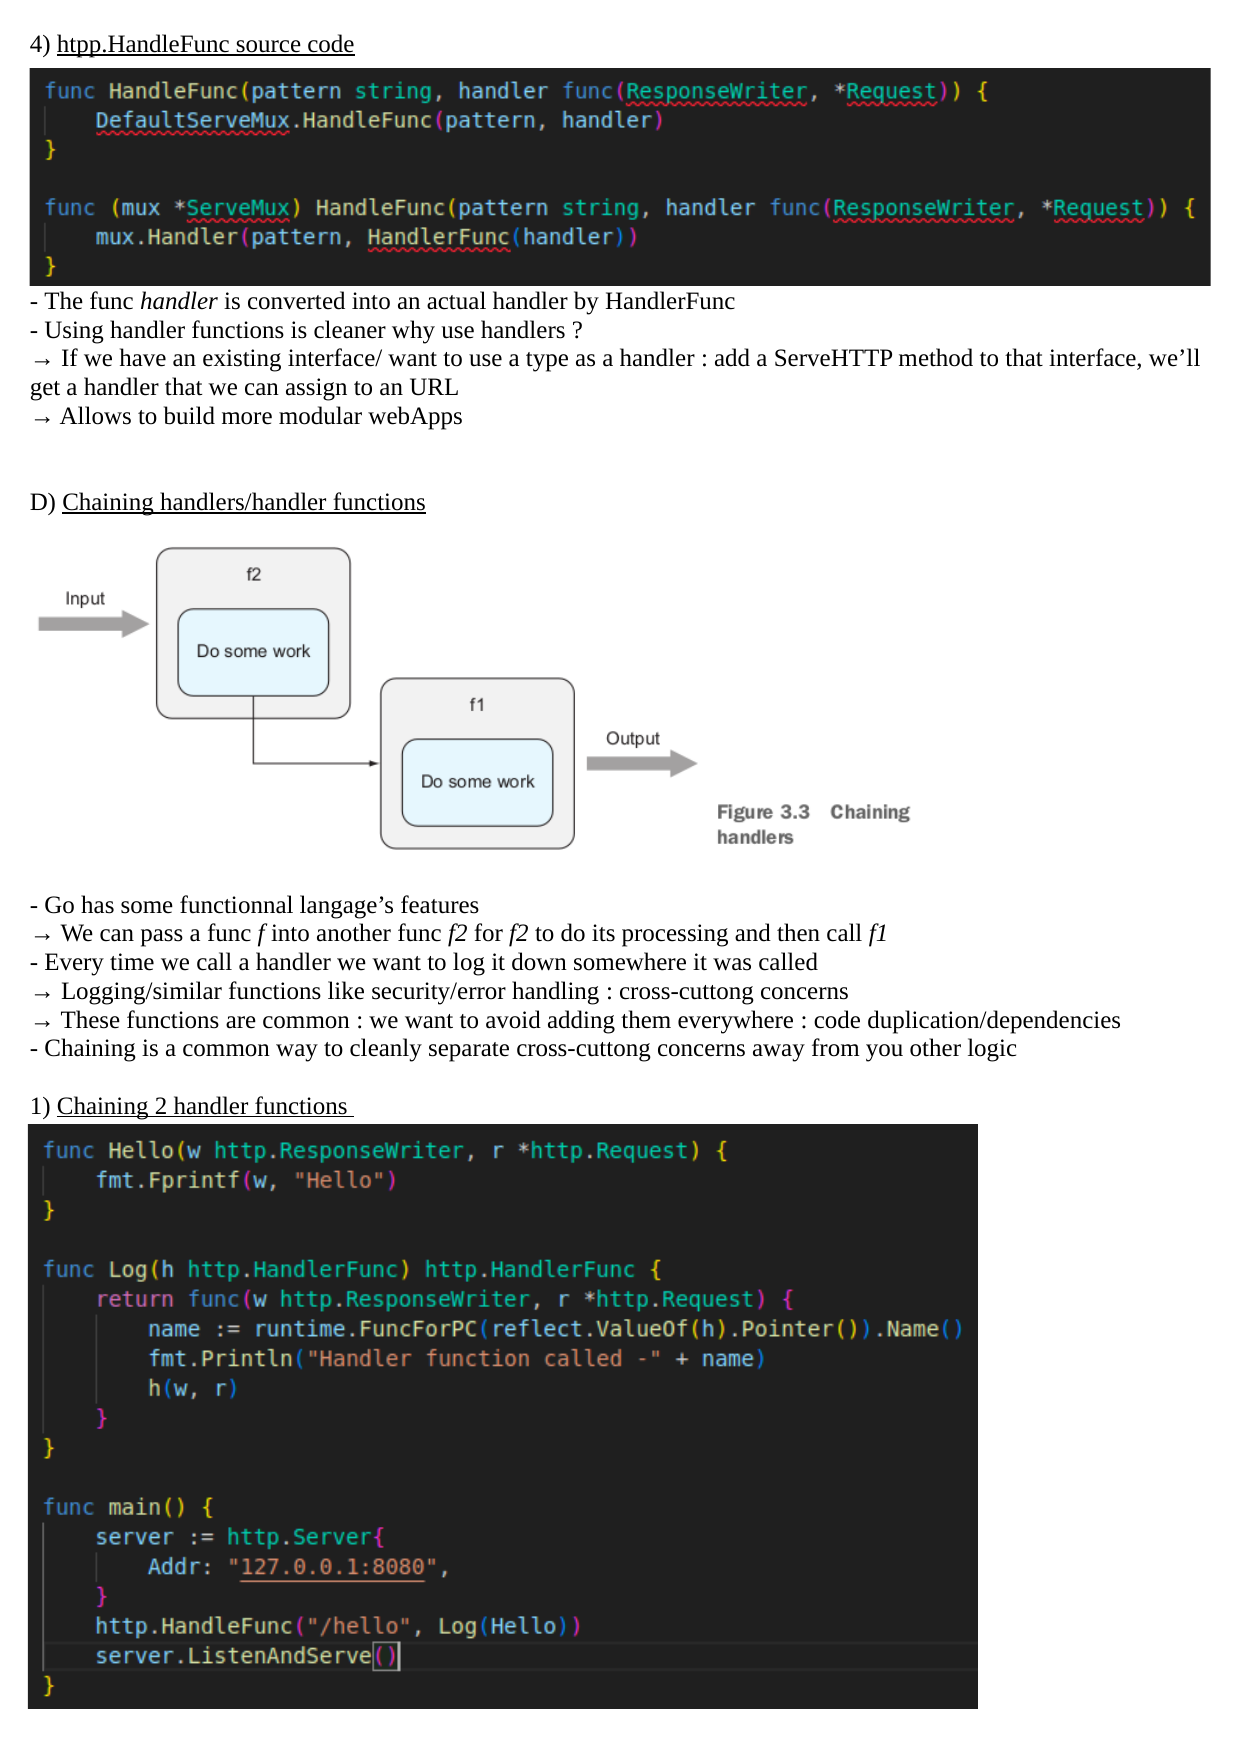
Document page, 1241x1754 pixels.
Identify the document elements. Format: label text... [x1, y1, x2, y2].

text → If we have an existing interface/ want to use a type as a handler : add a ServeHTTP method to that interface, we’ll get a handler that we can assign to an URL [29, 343, 1211, 401]
text - Chaining is a common way to cleanly separate cross-cuttong concerns away from you other logic [29, 1033, 1211, 1062]
picture [27, 1124, 978, 1709]
text 1) Chaining 2 handler functions [29, 1091, 1211, 1120]
text 4) htpp.HandleFunc source code [29, 29, 1211, 58]
text [29, 58, 1211, 68]
text → Allows to build more modular webApps [29, 401, 1211, 430]
text - The func handler is converted into an actual handler by HandlerFunc [29, 286, 1211, 315]
text - Every time we call a handler we want to log it down somewhere it was called [29, 947, 1211, 976]
text D) Chaining handlers/handler functions [29, 487, 1211, 516]
text - Go has some functionnal langage’s features [29, 890, 1211, 918]
text → We can pass a func f into another func f2 for f2 to do its processing and then call f1 [29, 918, 1211, 947]
text → These functions are common : we want to avoid adding them everywhere : code duplication/dependencies [29, 1005, 1211, 1033]
text → Logging/similar functions like security/error handling : cross-cuttong concerns [29, 976, 1211, 1005]
text - Using handler functions is cleaner why use handlers ? [29, 315, 1211, 343]
picture [26, 522, 945, 869]
picture [29, 68, 1211, 286]
